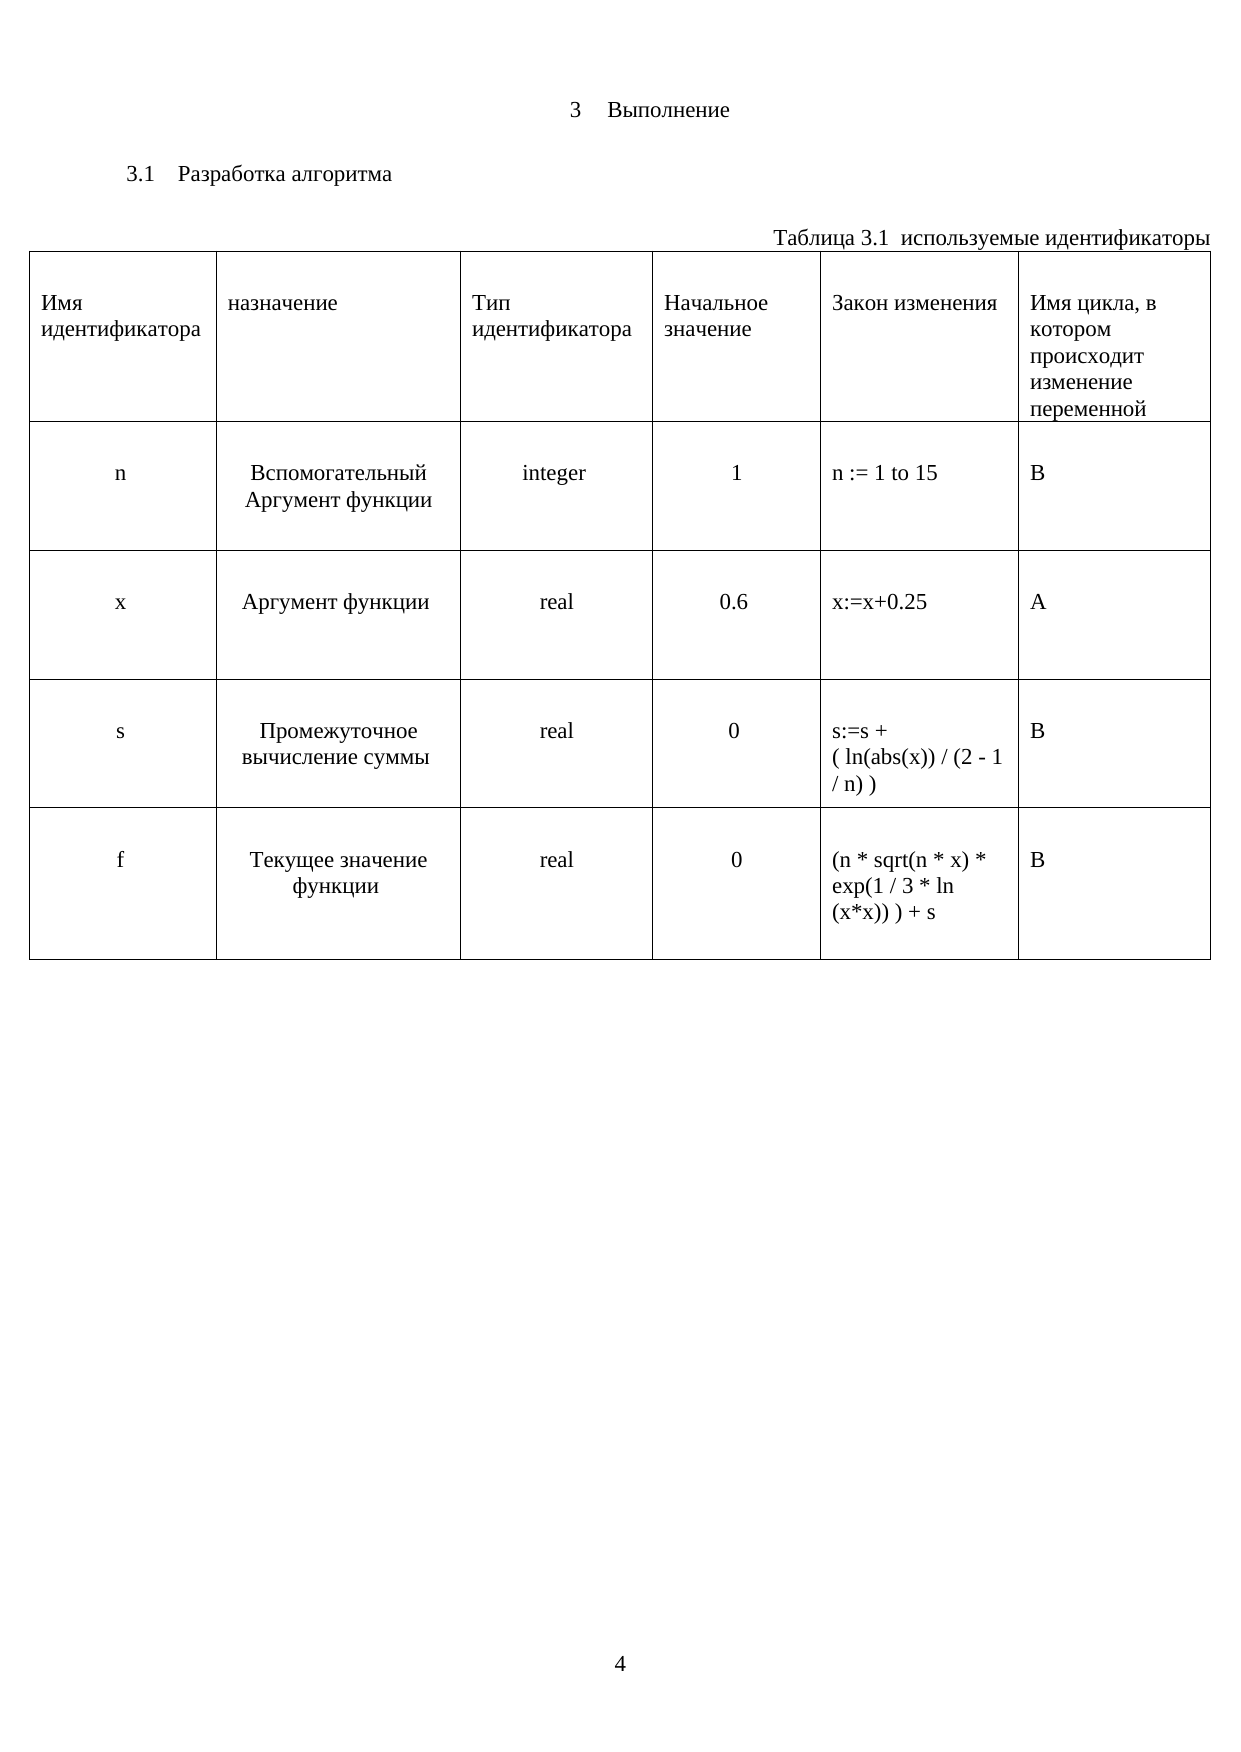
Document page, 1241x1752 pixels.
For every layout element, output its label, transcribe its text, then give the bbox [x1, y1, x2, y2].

table_header Имя идентификатора [30, 252, 216, 421]
table_cell s:=s + ( ln(abs(x)) / (2 - 1 / n) ) [821, 680, 1018, 807]
table_cell Промежуточное вычисление суммы [217, 680, 460, 807]
text Таблица 3.1 используемые идентификаторы [178, 224, 1211, 251]
table_header Начальное значение [653, 252, 820, 421]
table_cell 0.6 [653, 551, 820, 678]
table_cell B [1019, 422, 1210, 550]
table_cell n [30, 422, 216, 550]
table_header Имя цикла, в котором происходит изменение переменной [1019, 252, 1210, 421]
table_header Тип идентификатора [461, 252, 652, 421]
table_cell 1 [653, 422, 820, 550]
table_cell x [30, 551, 216, 678]
table_header назначение [217, 252, 460, 421]
list Выполнение [89, 97, 1211, 123]
table_cell f [30, 808, 216, 959]
table_cell A [1019, 551, 1210, 678]
table_cell Текущее значение функции [217, 808, 460, 959]
table_cell s [30, 680, 216, 807]
table_cell Аргумент функции [217, 551, 460, 678]
table_header Закон изменения [821, 252, 1018, 421]
table_cell real [461, 680, 652, 807]
list Разработка алгоритма [126, 160, 1211, 187]
table_cell n := 1 to 15 [821, 422, 1018, 550]
table_cell B [1019, 680, 1210, 807]
table_cell 0 [653, 680, 820, 807]
table_cell integer [461, 422, 652, 550]
table_cell 0 [653, 808, 820, 959]
table_cell Вспомогательный Аргумент функции [217, 422, 460, 550]
table_cell real [461, 551, 652, 678]
table_cell x:=x+0.25 [821, 551, 1018, 678]
table_cell B [1019, 808, 1210, 959]
table_cell (n * sqrt(n * x) * exp(1 / 3 * ln (x*x)) ) + s [821, 808, 1018, 959]
table_cell real [461, 808, 652, 959]
